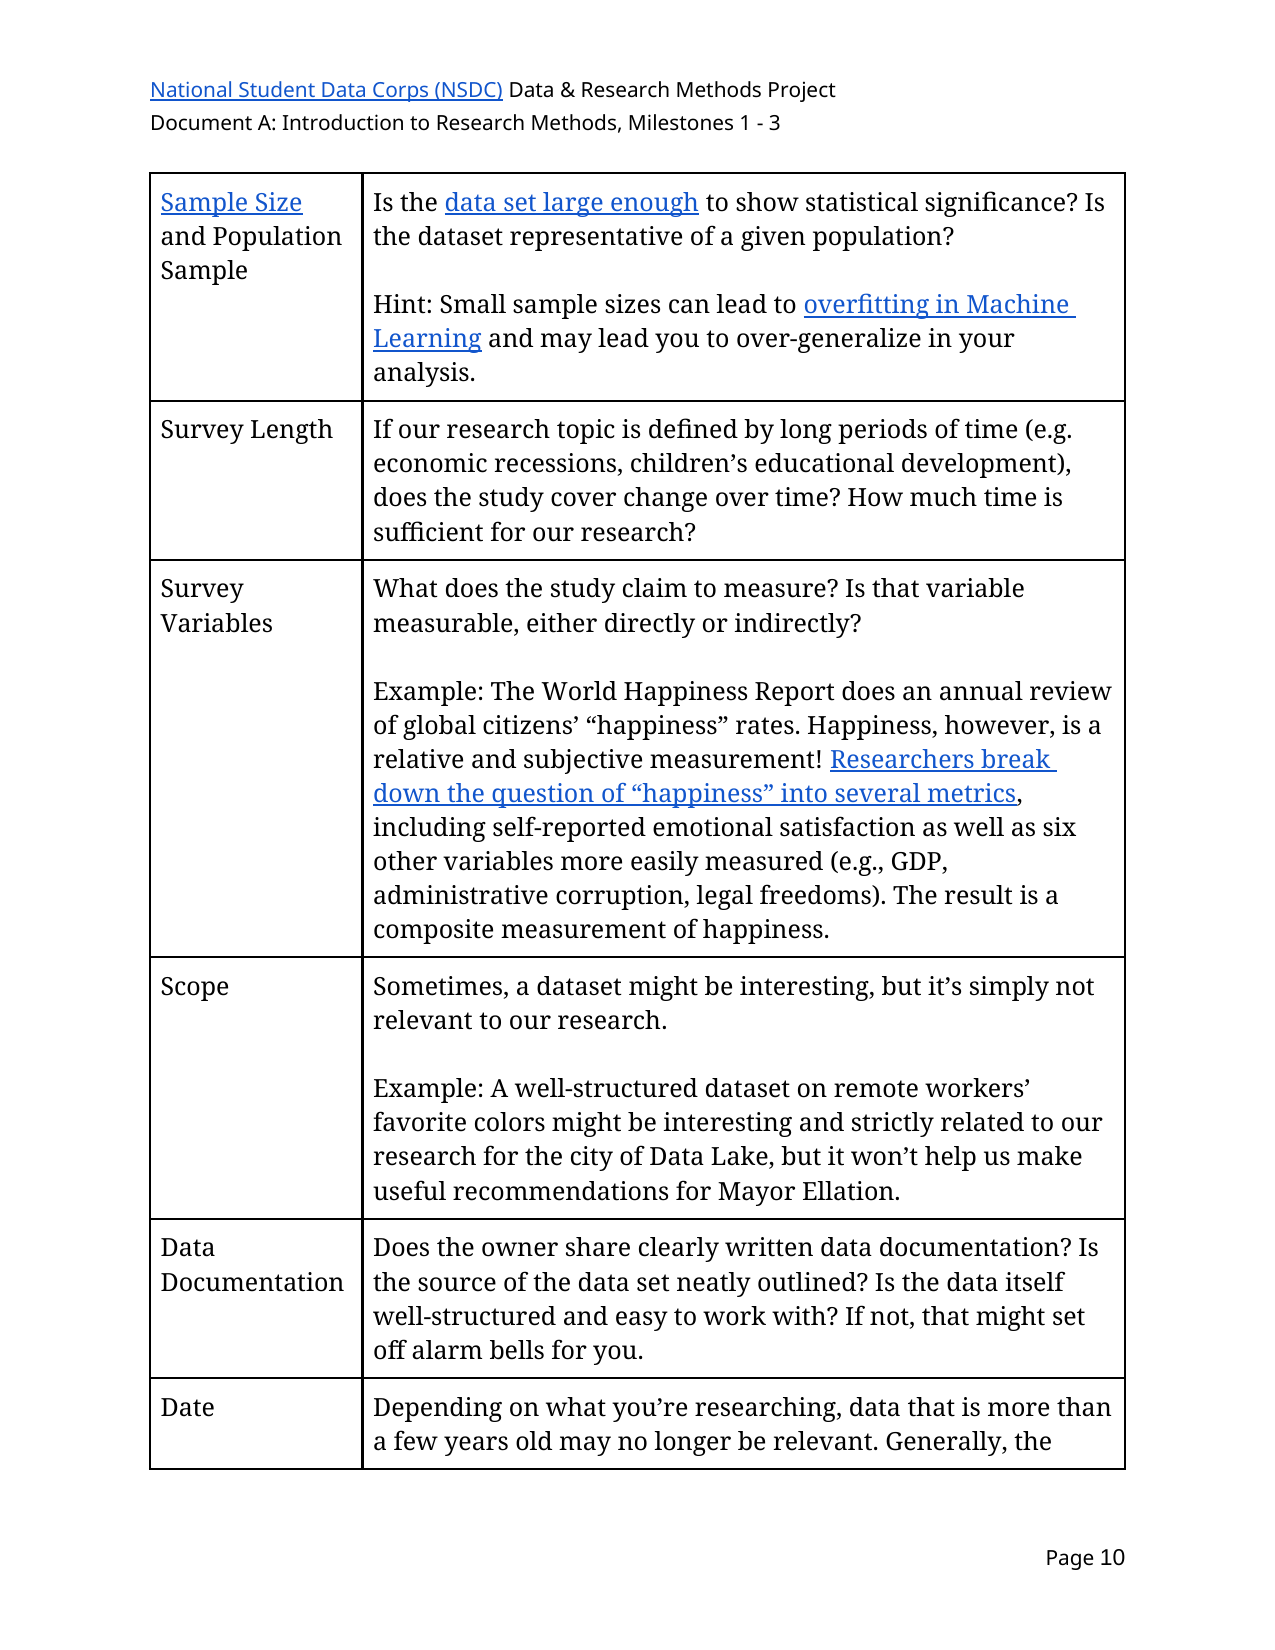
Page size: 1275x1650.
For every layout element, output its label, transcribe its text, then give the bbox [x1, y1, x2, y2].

table_cell Scope [151, 958, 361, 1218]
table_cell Date [151, 1379, 361, 1468]
table_cell Survey Length [151, 402, 361, 559]
table_cell Sometimes, a dataset might be interesting, but it’s simply not relevant to our research. Example: A well-structured dataset on remote workers’ favorite colors might be interesting and strictly related to our research for the city of Data Lake, but it won’t help us make useful recommendations for Mayor Ellation. [364, 958, 1124, 1218]
table_cell What does the study claim to measure? Is that variable measurable, either directly or indirectly? Example: The World Happiness Report does an annual review of global citizens’ “happiness” rates. Happiness, however, is a relative and subjective measurement! Researchers break down the question of “happiness” into several metrics, including self-reported emotional satisfaction as well as six other variables more easily measured (e.g., GDP, administrative corruption, legal freedoms). The result is a composite measurement of happiness. [364, 561, 1124, 956]
table_header Is the data set large enough to show statistical significance? Is the dataset representative of a given population? Hint: Small sample sizes can lead to overfitting in Machine Learning and may lead you to over-generalize in your analysis. [364, 174, 1124, 399]
table_cell Does the owner share clearly written data documentation? Is the source of the data set neatly outlined? Is the data itself well-structured and easy to work with? If not, that might set off alarm bells for you. [364, 1220, 1124, 1377]
table_cell If our research topic is defined by long periods of time (e.g. economic recessions, children’s educational development), does the study cover change over time? How much time is sufficient for our research? [364, 402, 1124, 559]
table_cell Depending on what you’re researching, data that is more than a few years old may no longer be relevant. Generally, the [364, 1379, 1124, 1468]
table_cell Data Documentation [151, 1220, 361, 1377]
table_header Sample Size and Population Sample [151, 174, 361, 399]
table_cell Survey Variables [151, 561, 361, 956]
